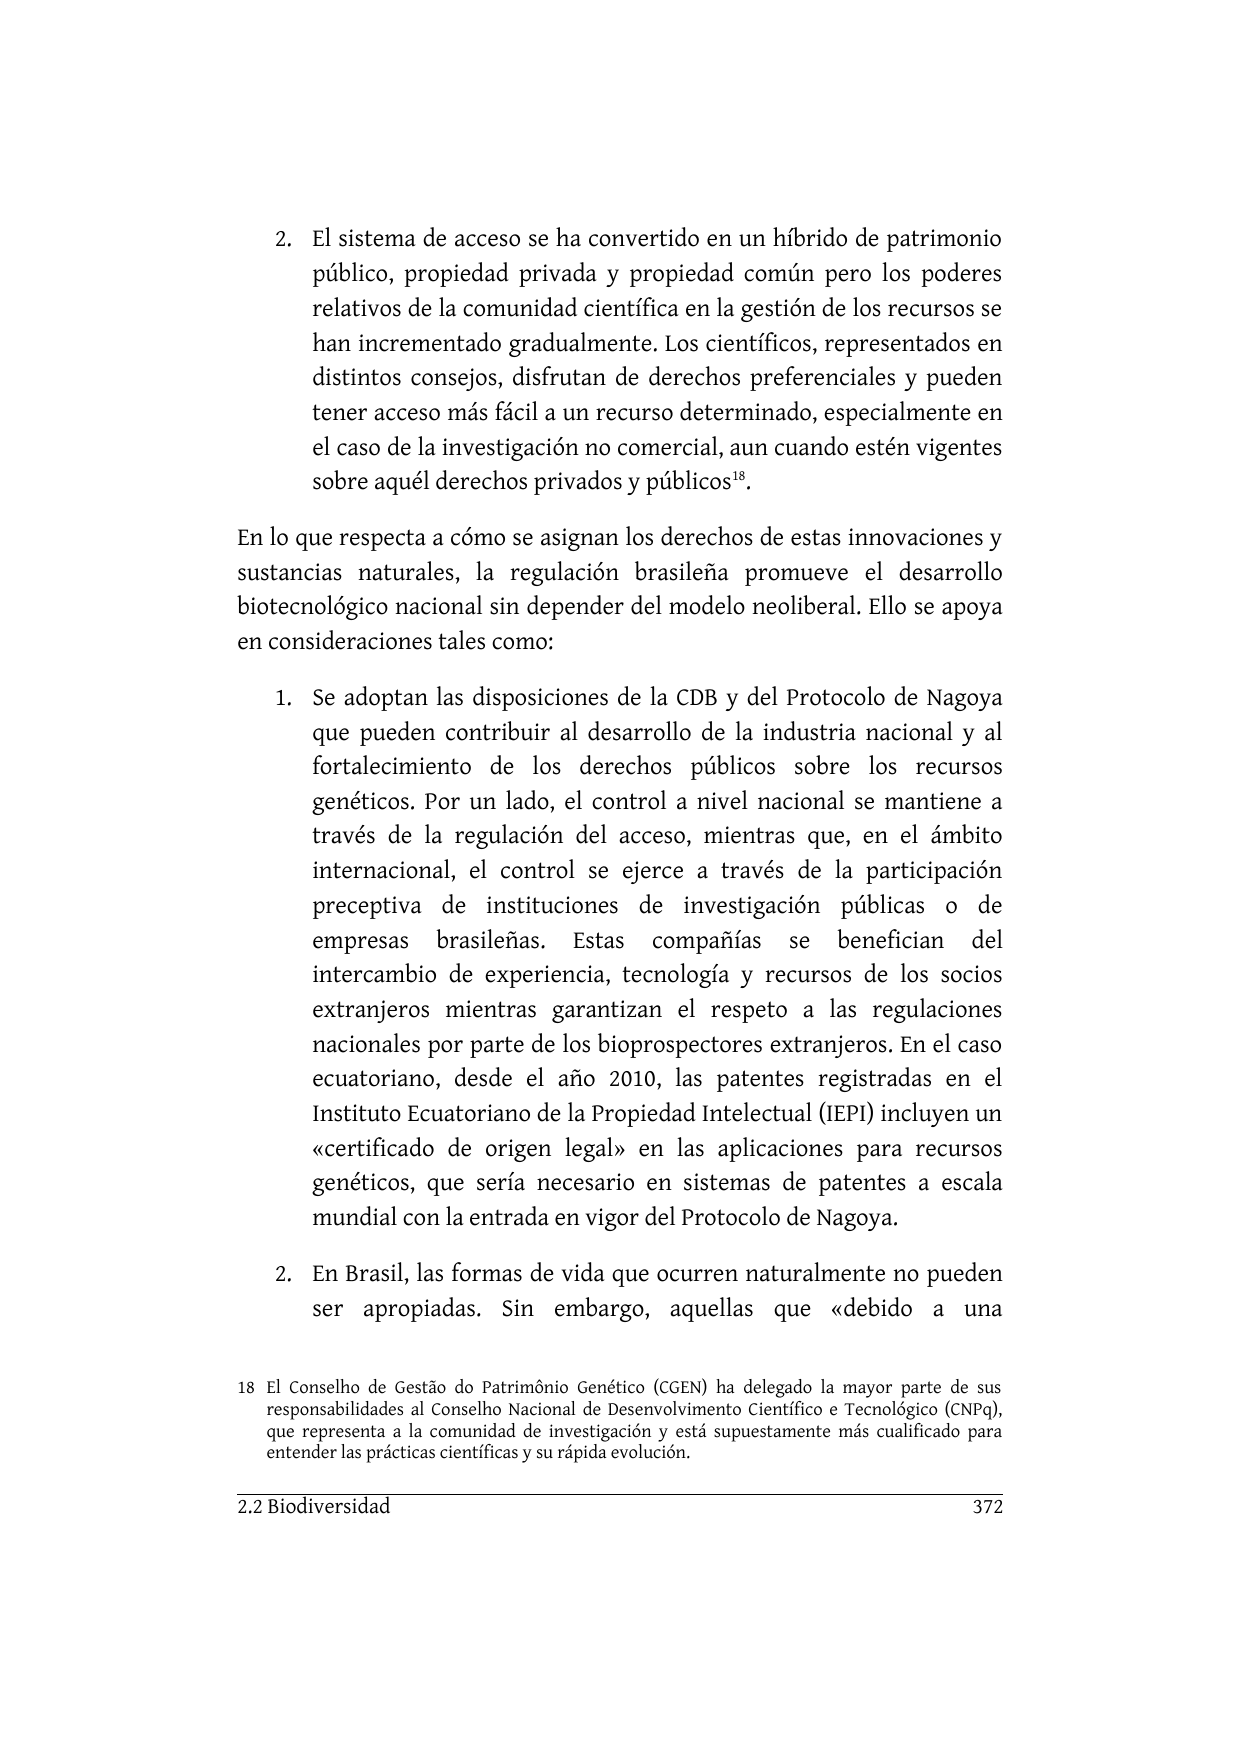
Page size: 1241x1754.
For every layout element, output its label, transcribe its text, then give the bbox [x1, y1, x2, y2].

list El sistema de acceso se ha convertido en un híbrido de patrimonio público, propiedad privada y propiedad común pero los poderes relativos de la comunidad científica en la gestión de los recursos se han incrementado gradualmente. Los científicos, representados en distintos consejos, disfrutan de derechos preferenciales y pueden tener acceso más fácil a un recurso determinado, especialmente en el caso de la investigación no comercial, aun cuando estén vigentes sobre aquél derechos privados y públicos. [274, 225, 1003, 497]
text En lo que respecta a cómo se asignan los derechos de estas innovaciones y sustancias naturales, la regulación brasileña promueve el desarrollo biotecnológico nacional sin depender del modelo neoliberal. Ello se apoya en consideraciones tales como: [237, 523, 1003, 657]
list El Conselho de Gestão do Patrimônio Genético (CGEN) ha delegado la mayor parte de sus responsabilidades al Conselho Nacional de Desenvolvimento Científico e Tecnológico (CNPq), que representa a la comunidad de investigación y está supuestamente más cualificado para entender las prácticas científicas y su rápida evolución. [237, 1377, 1003, 1464]
list En Brasil, las formas de vida que ocurren naturalmente no pueden ser apropiadas. Sin embargo, aquellas que «debido a una [274, 1259, 1003, 1323]
list Se adoptan las disposiciones de la CDB y del Protocolo de Nagoya que pueden contribuir al desarrollo de la industria nacional y al fortalecimiento de los derechos públicos sobre los recursos genéticos. Por un lado, el control a nivel nacional se mantiene a través de la regulación del acceso, mientras que, en el ámbito internacional, el control se ejerce a través de la participación preceptiva de instituciones de investigación públicas o de empresas brasileñas. Estas compañías se benefician del intercambio de experiencia, tecnología y recursos de los socios extranjeros mientras garantizan el respeto a las regulaciones nacionales por parte de los bioprospectores extranjeros. En el caso ecuatoriano, desde el año 2010, las patentes registradas en el Instituto Ecuatoriano de la Propiedad Intelectual (IEPI) incluyen un «certificado de origen legal» en las aplicaciones para recursos genéticos, que sería necesario en sistemas de patentes a escala mundial con la entrada en vigor del Protocolo de Nagoya. [274, 683, 1003, 1233]
